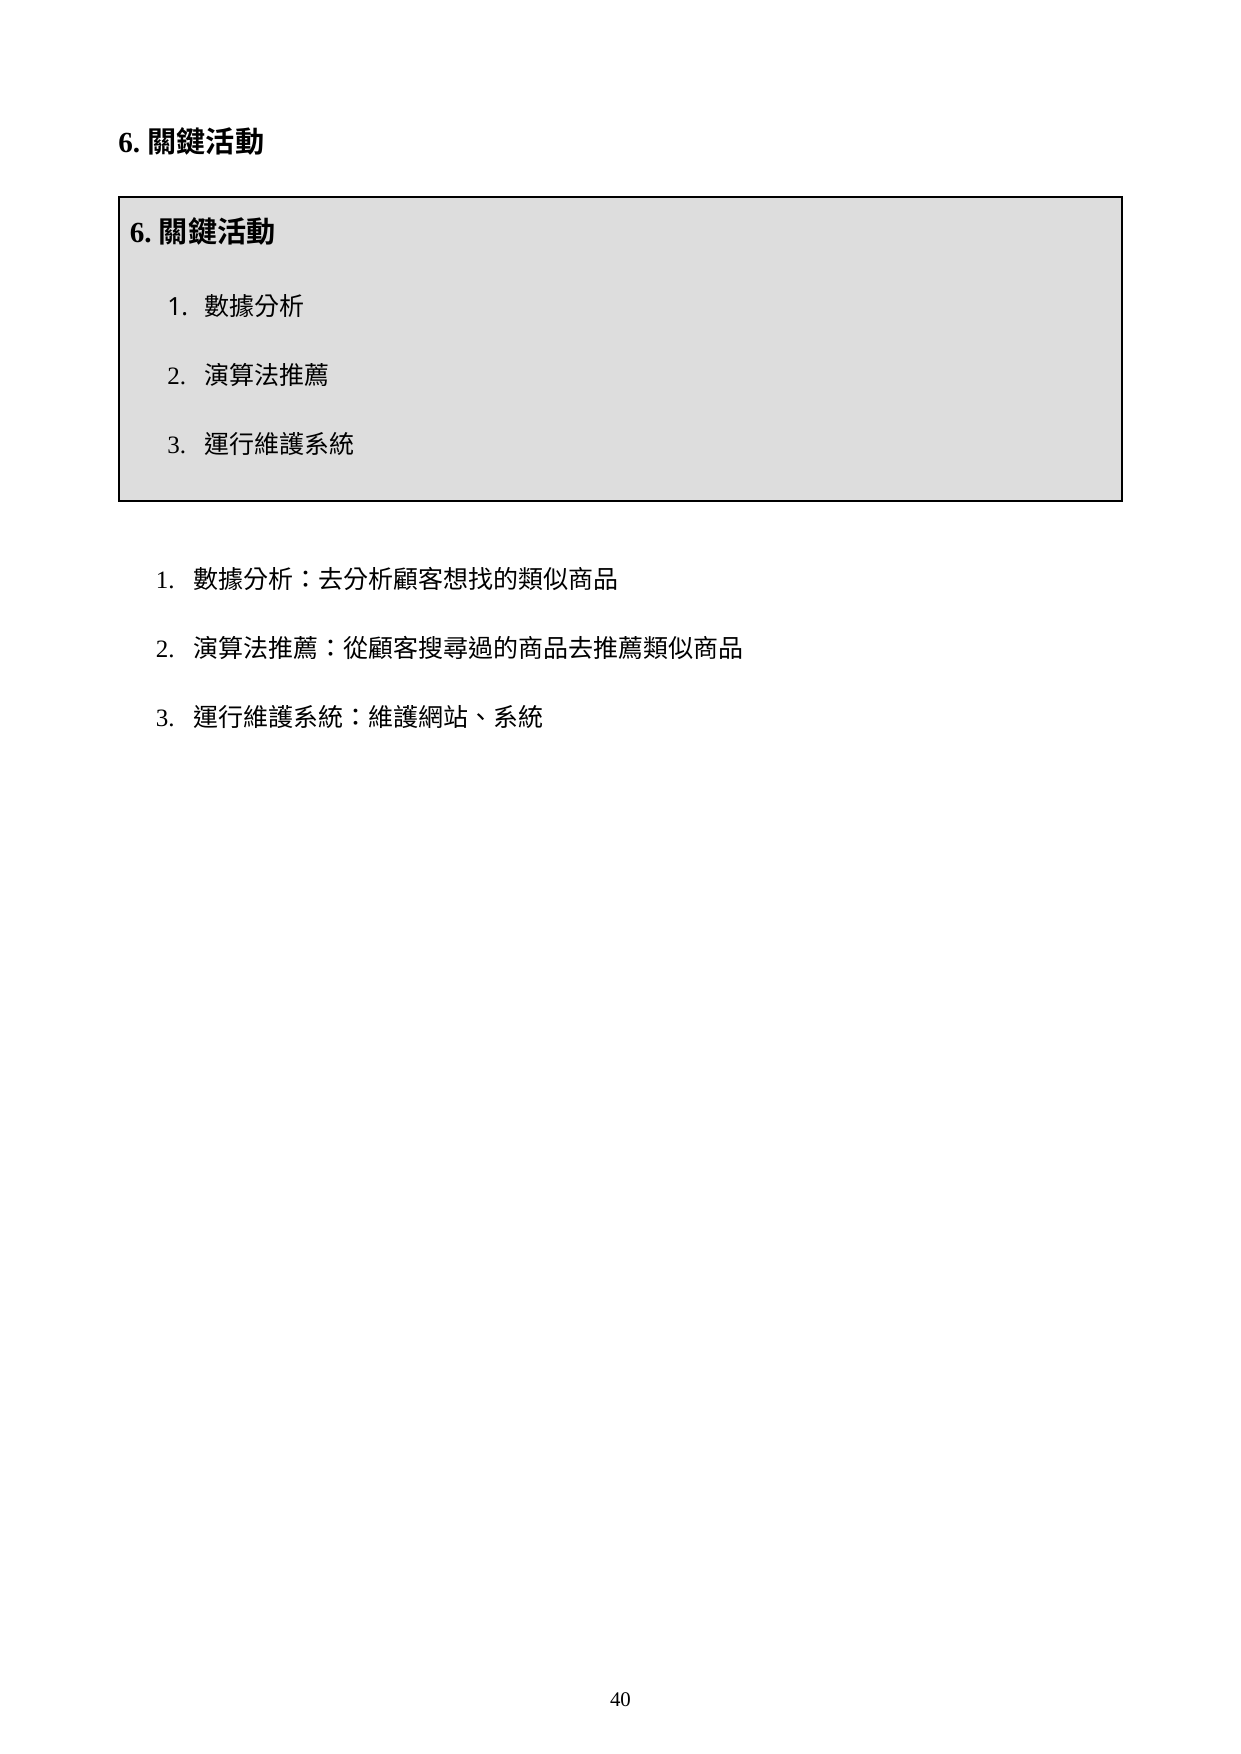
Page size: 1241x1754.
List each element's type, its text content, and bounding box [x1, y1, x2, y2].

list 演算法推薦：從顧客搜尋過的商品去推薦類似商品 [156, 629, 1122, 665]
table_header 6. 關鍵活動 數據分析 演算法推薦 運行維護系統 [120, 198, 1121, 500]
text 6. 關鍵活動 [118, 118, 1122, 160]
list 運行維護系統：維護網站、系統 [156, 698, 1122, 734]
list 數據分析：去分析顧客想找的類似商品 [156, 560, 1122, 596]
